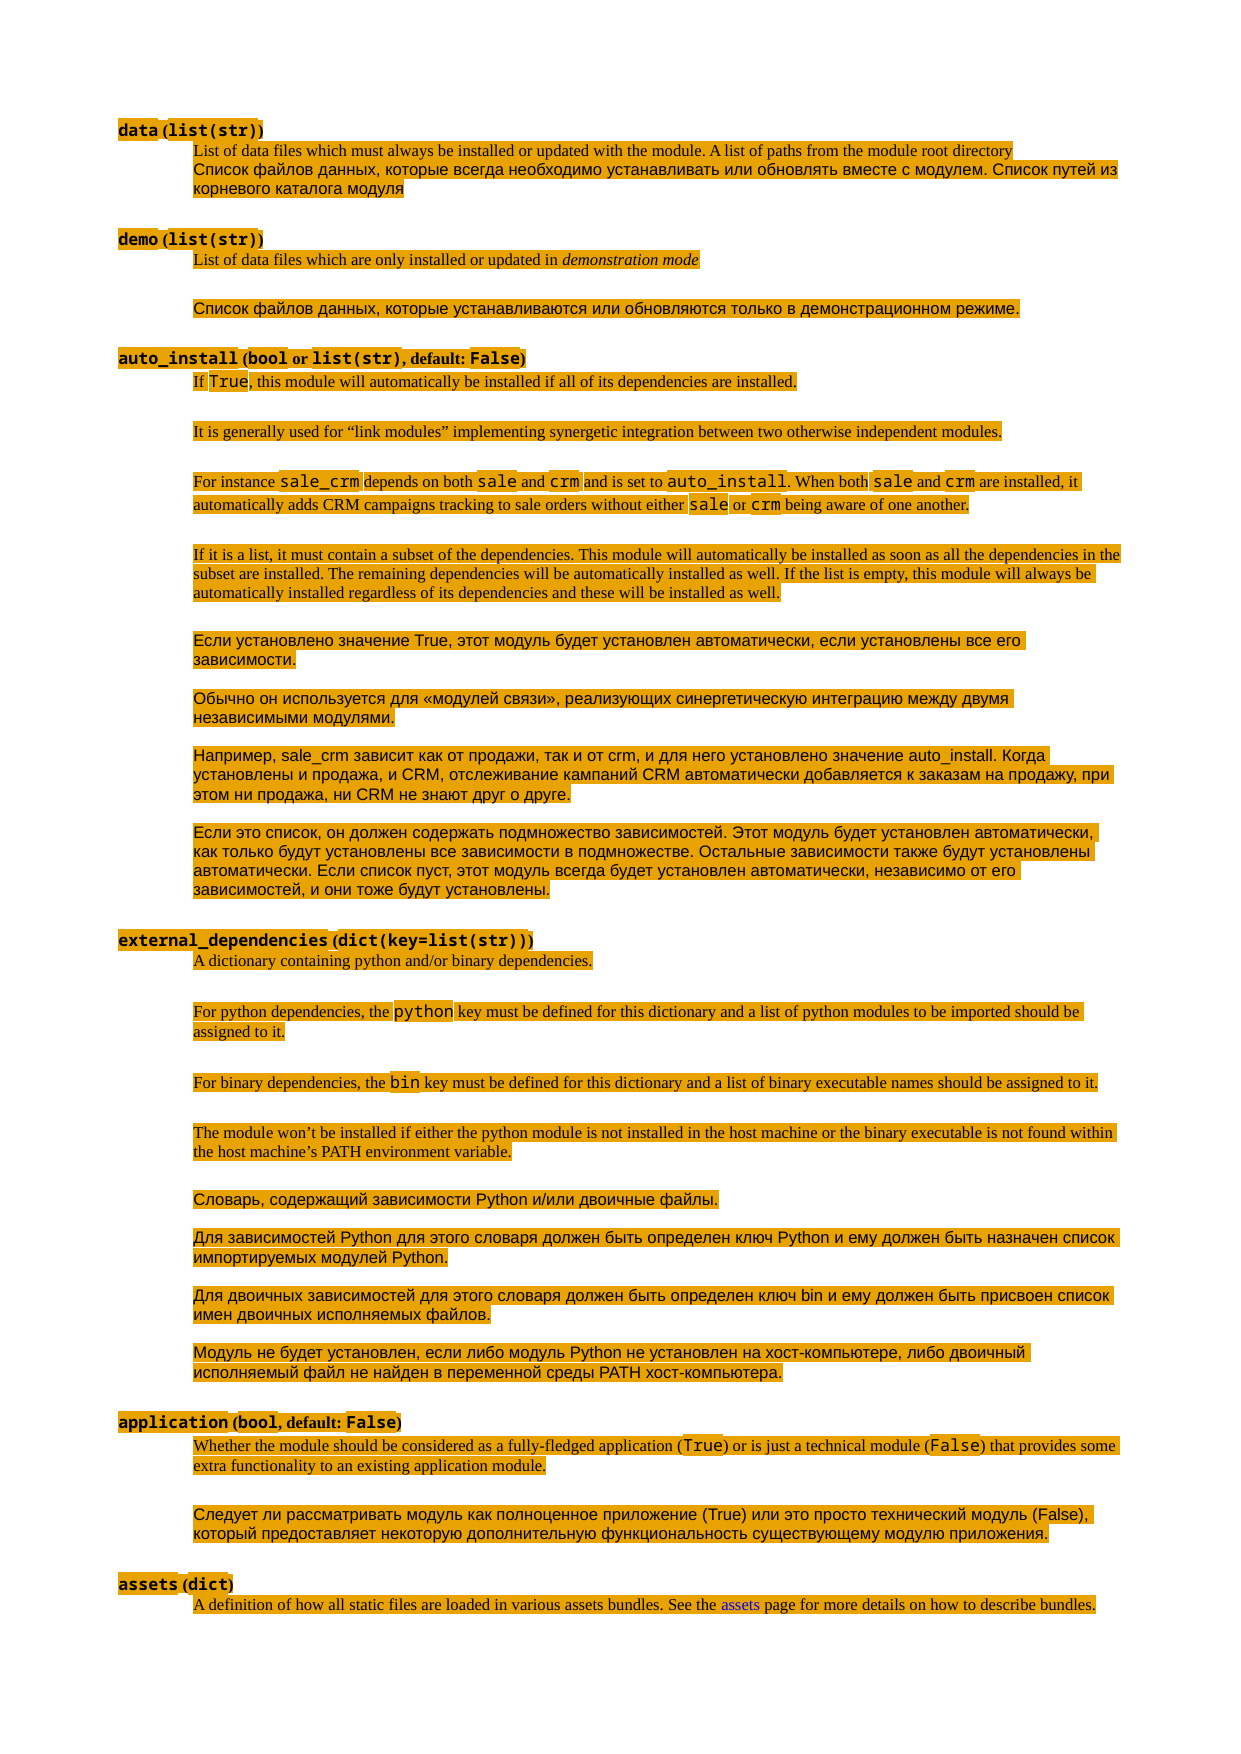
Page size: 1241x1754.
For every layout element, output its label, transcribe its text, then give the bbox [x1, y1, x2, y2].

text For instance sale_crm depends on both sale and crm and is set to auto_install. When both sale and crm are installed, it automatically adds CRM campaigns tracking to sale orders without either sale or crm being aware of one another. [193, 470, 1122, 515]
text List of data files which are only installed or updated in demonstration mode [193, 250, 1122, 269]
text For python dependencies, the python key must be defined for this dictionary and a list of python modules to be imported should be assigned to it. [193, 999, 1122, 1041]
text Словарь, содержащий зависимости Python и/или двоичные файлы. Для зависимостей Python для этого словаря должен быть определен ключ Python и ему должен быть назначен список импортируемых модулей Python. Для двоичных зависимостей для этого словаря должен быть определен ключ bin и ему должен быть присвоен список имен двоичных исполняемых файлов. Модуль не будет установлен, если либо модуль Python не установлен на хост-компьютере, либо двоичный исполняемый файл не найден в переменной среды PATH хост-компьютера. [193, 1190, 1122, 1382]
text Если установлено значение True, этот модуль будет установлен автоматически, если установлены все его зависимости. Обычно он используется для «модулей связи», реализующих синергетическую интеграцию между двумя независимыми модулями. Например, sale_crm зависит как от продажи, так и от crm, и для него установлено значение auto_install. Когда установлены и продажа, и CRM, отслеживание кампаний CRM автоматически добавляется к заказам на продажу, при этом ни продажа, ни CRM не знают друг о друге. Если это список, он должен содержать подмножество зависимостей. Этот модуль будет установлен автоматически, как только будут установлены все зависимости в подмножестве. Остальные зависимости также будут установлены автоматически. Если список пуст, этот модуль всегда будет установлен автоматически, независимо от его зависимостей, и они тоже будут установлены. [193, 631, 1122, 899]
text external_dependencies (dict(key=list(str))) [118, 928, 1122, 951]
text It is generally used for “link modules” implementing synergetic integration between two otherwise independent modules. [193, 421, 1122, 441]
text For binary dependencies, the bin key must be defined for this dictionary and a list of binary executable names should be assigned to it. [193, 1071, 1122, 1093]
text auto_install (bool or list(str), default: False) [118, 347, 1122, 369]
text A dictionary containing python and/or binary dependencies. [193, 951, 1122, 970]
text Следует ли рассматривать модуль как полноценное приложение (True) или это просто технический модуль (False), который предоставляет некоторую дополнительную функциональность существующему модулю приложения. [193, 1504, 1122, 1543]
text List of data files which must always be installed or updated with the module. A list of paths from the module root directory Список файлов данных, которые всегда необходимо устанавливать или обновлять вместе с модулем. Список путей из корневого каталога модуля [193, 141, 1122, 198]
text A definition of how all static files are loaded in various assets bundles. See the assets page for more details on how to describe bundles. [193, 1595, 1122, 1614]
text assets (dict) [118, 1572, 1122, 1595]
text demo (list(str)) [118, 227, 1122, 250]
text data (list(str)) [118, 118, 1122, 141]
text Список файлов данных, которые устанавливаются или обновляются только в демонстрационном режиме. [193, 298, 1122, 318]
text The module won’t be installed if either the python module is not installed in the host machine or the binary executable is not found within the host machine’s PATH environment variable. [193, 1122, 1122, 1161]
text If True, this module will automatically be installed if all of its dependencies are installed. [193, 369, 1122, 392]
text Whether the module should be considered as a fully-fledged application (True) or is just a technical module (False) that provides some extra functionality to an existing application module. [193, 1433, 1122, 1475]
text application (bool, default: False) [118, 1411, 1122, 1433]
text If it is a list, it must contain a subset of the dependencies. This module will automatically be installed as soon as all the dependencies in the subset are installed. The remaining dependencies will be automatically installed as well. If the list is empty, this module will always be automatically installed regardless of its dependencies and these will be installed as well. [193, 544, 1122, 602]
